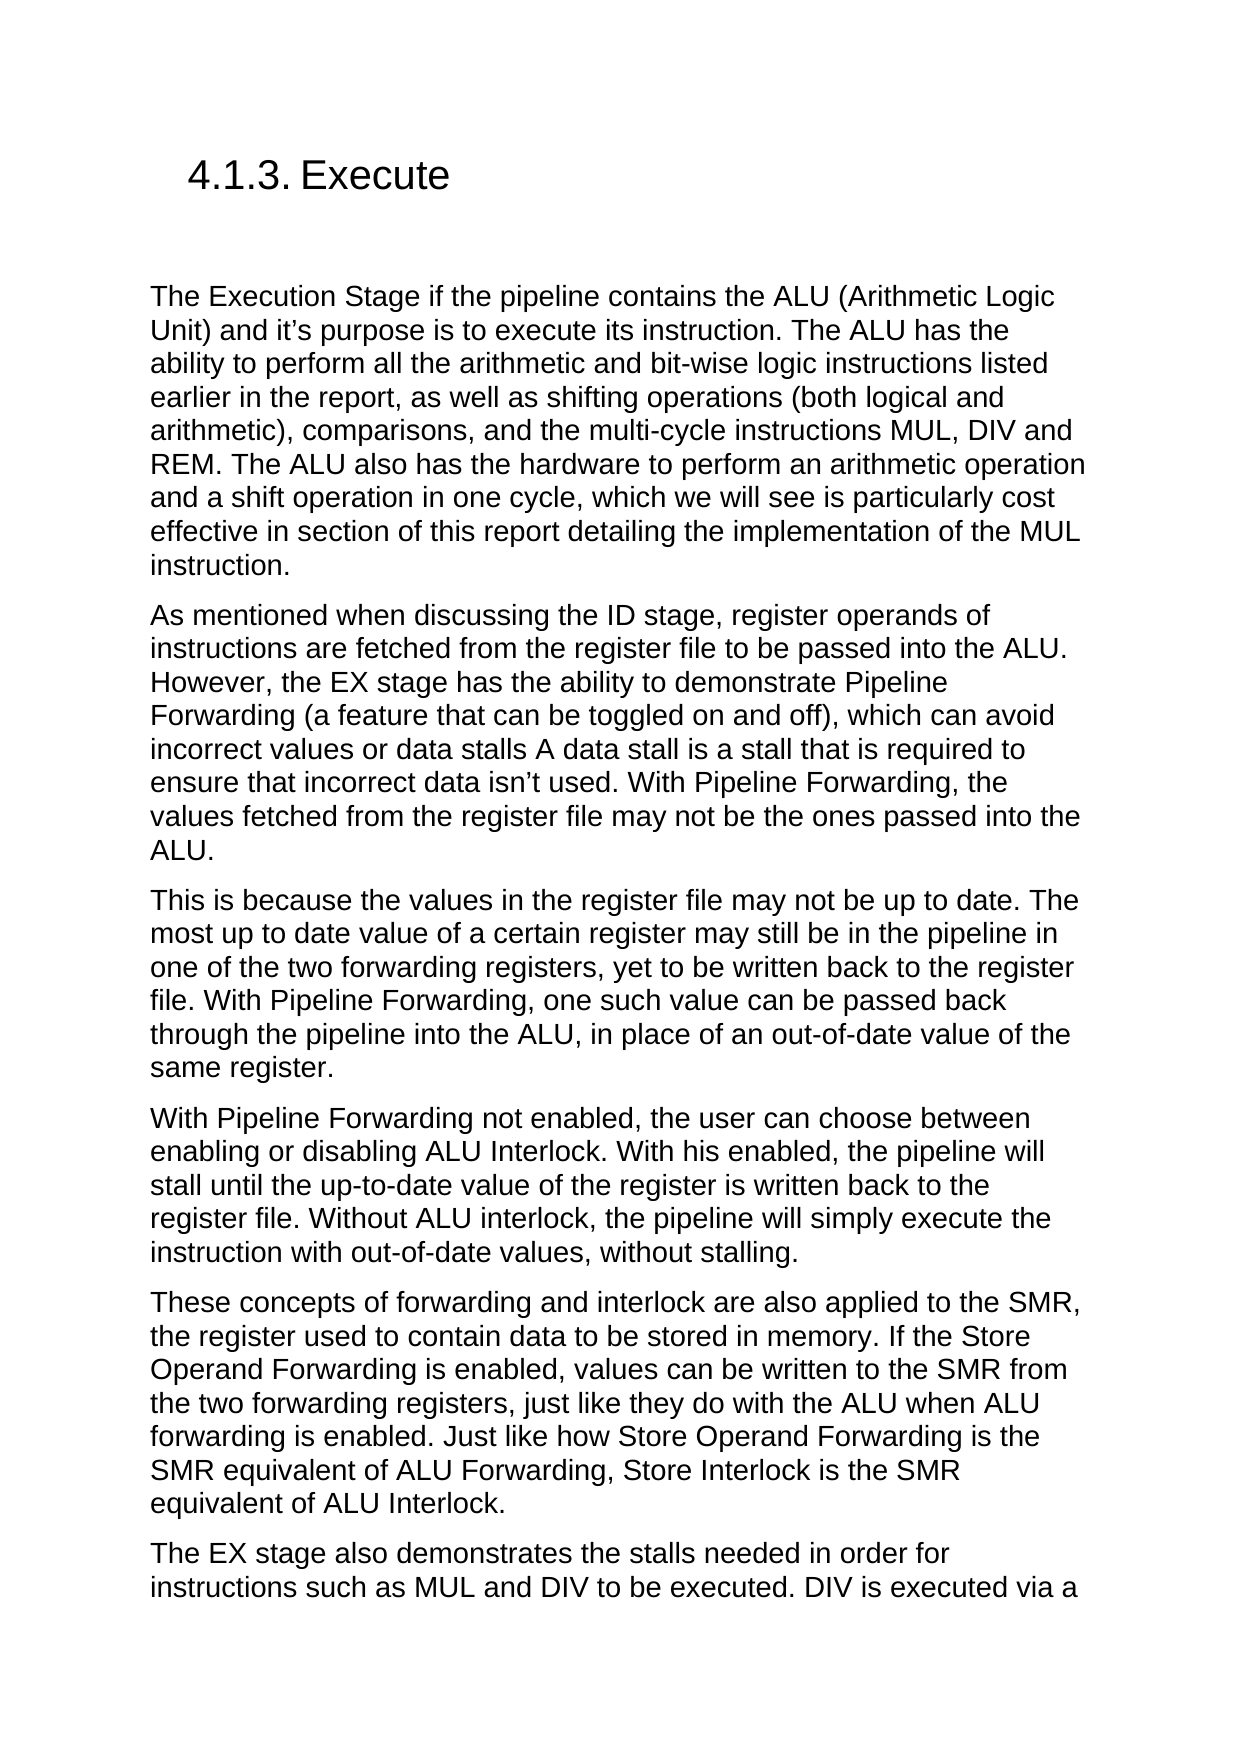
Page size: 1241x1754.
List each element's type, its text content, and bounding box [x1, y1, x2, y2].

text The Execution Stage if the pipeline contains the ALU (Arithmetic Logic Unit) and it’s purpose is to execute its instruction. The ALU has the ability to perform all the arithmetic and bit-wise logic instructions listed earlier in the report, as well as shifting operations (both logical and arithmetic), comparisons, and the multi-cycle instructions MUL, DIV and REM. The ALU also has the hardware to perform an arithmetic operation and a shift operation in one cycle, which we will see is particularly cost effective in section of this report detailing the implementation of the MUL instruction. [150, 279, 1090, 581]
text The EX stage also demonstrates the stalls needed in order for instructions such as MUL and DIV to be executed. DIV is executed via a [150, 1536, 1090, 1603]
text These concepts of forwarding and interlock are also applied to the SMR, the register used to contain data to be stored in memory. If the Store Operand Forwarding is enabled, values can be written to the SMR from the two forwarding registers, just like they do with the ALU when ALU forwarding is enabled. Just like how Store Operand Forwarding is the SMR equivalent of ALU Forwarding, Store Interlock is the SMR equivalent of ALU Interlock. [150, 1285, 1090, 1520]
text As mentioned when discussing the ID stage, register operands of instructions are fetched from the register file to be passed into the ALU. However, the EX stage has the ability to demonstrate Pipeline Forwarding (a feature that can be toggled on and off), which can avoid incorrect values or data stalls A data stall is a stall that is required to ensure that incorrect data isn’t used. With Pipeline Forwarding, the values fetched from the register file may not be the ones passed into the ALU. [150, 598, 1090, 866]
list Execute [187, 150, 1090, 198]
text This is because the values in the register file may not be up to date. The most up to date value of a certain register may still be in the pipeline in one of the two forwarding registers, yet to be written back to the register file. With Pipeline Forwarding, one such value can be passed back through the pipeline into the ALU, in place of an out-of-date value of the same register. [150, 883, 1090, 1084]
text With Pipeline Forwarding not enabled, the user can choose between enabling or disabling ALU Interlock. With his enabled, the pipeline will stall until the up-to-date value of the register is written back to the register file. Without ALU interlock, the pipeline will simply execute the instruction with out-of-date values, without stalling. [150, 1101, 1090, 1268]
